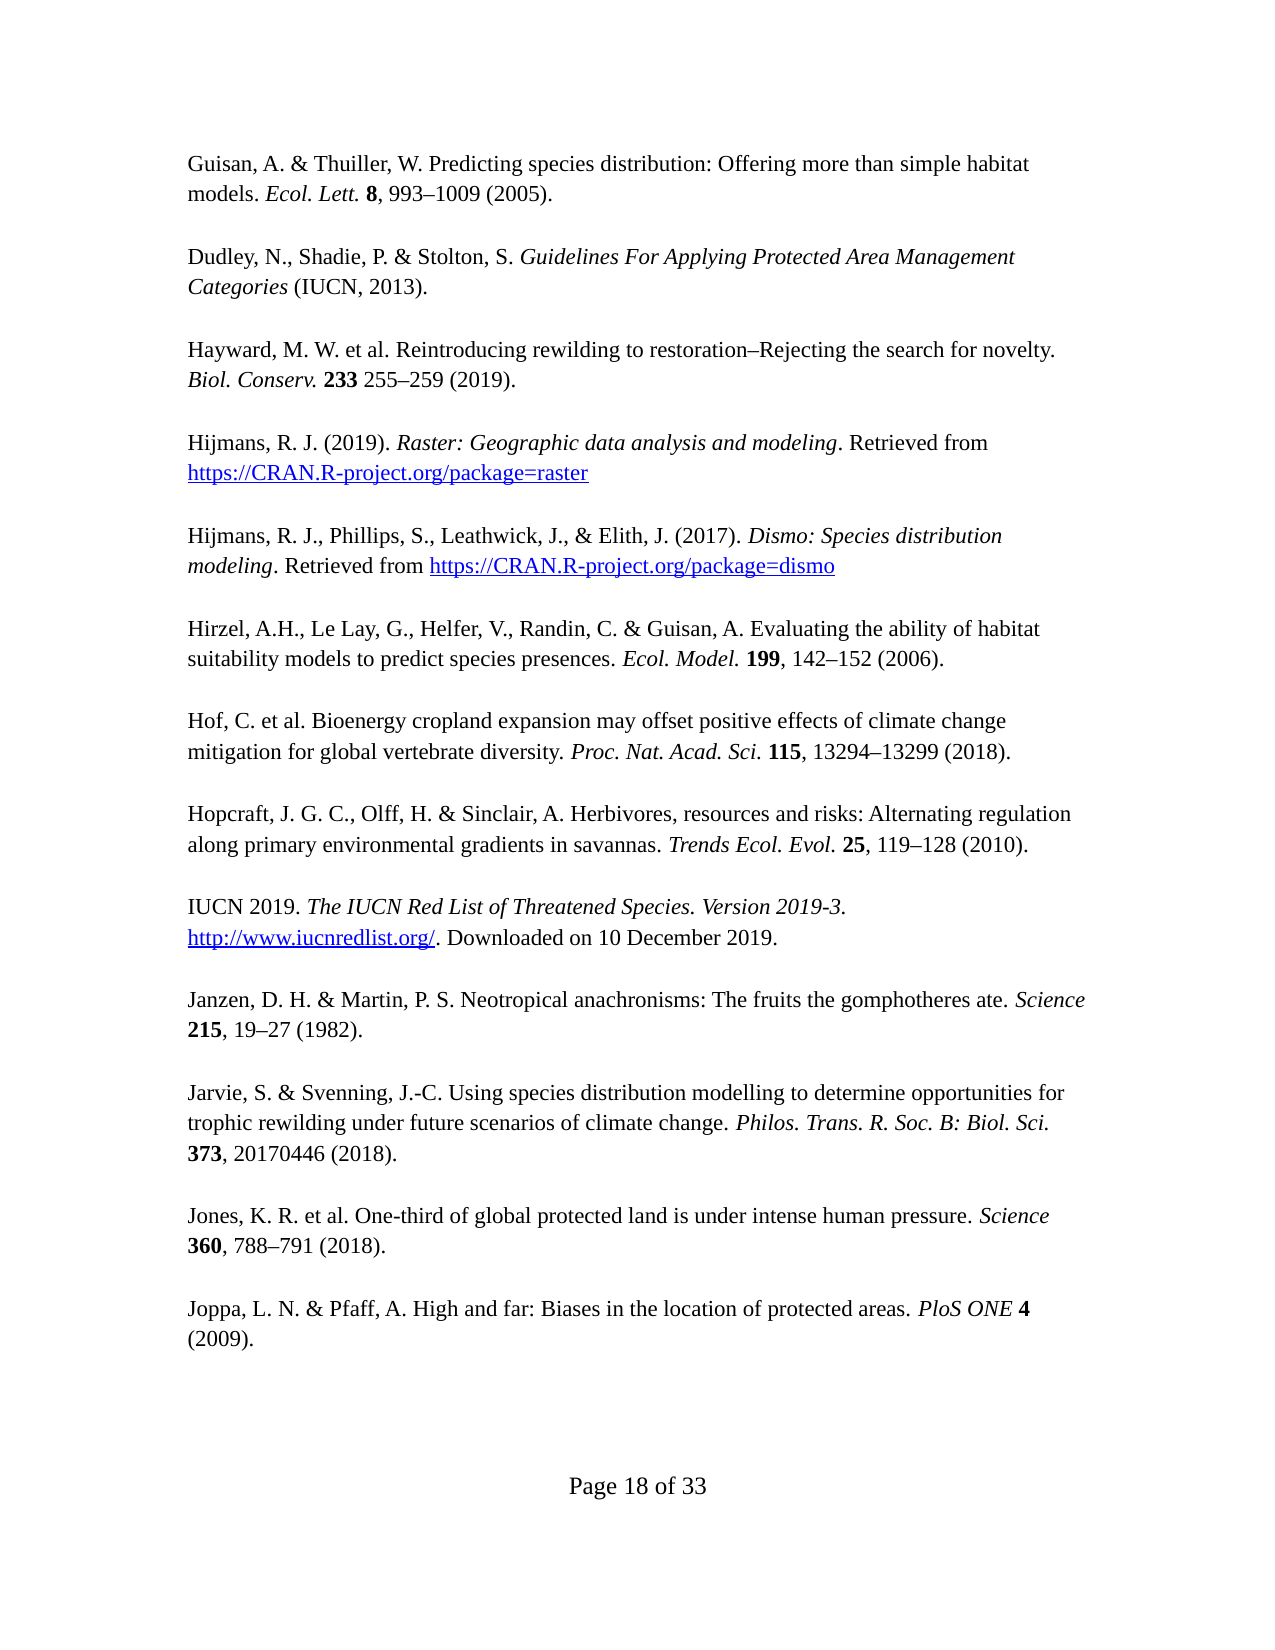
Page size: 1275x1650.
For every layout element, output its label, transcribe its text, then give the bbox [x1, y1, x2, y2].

text IUCN 2019. The IUCN Red List of Threatened Species. Version 2019-3. http://www.iucnredlist.org/. Downloaded on 10 December 2019. [187, 893, 1087, 950]
text Hayward, M. W. et al. Reintroducing rewilding to restoration–Rejecting the search for novelty. Biol. Conserv. 233 255–259 (2019). [187, 336, 1087, 392]
text Hijmans, R. J., Phillips, S., Leathwick, J., & Elith, J. (2017). Dismo: Species distribution modeling. Retrieved from https://CRAN.R-project.org/package=dismo [187, 522, 1087, 578]
text Hijmans, R. J. (2019). Raster: Geographic data analysis and modeling. Retrieved from https://CRAN.R-project.org/package=raster [187, 429, 1087, 485]
text Jarvie, S. & Svenning, J.-C. Using species distribution modelling to determine opportunities for trophic rewilding under future scenarios of climate change. Philos. Trans. R. Soc. B: Biol. Sci. 373, 20170446 (2018). [187, 1079, 1087, 1166]
text Janzen, D. H. & Martin, P. S. Neotropical anachronisms: The fruits the gomphotheres ate. Science 215, 19–27 (1982). [187, 986, 1087, 1043]
text Joppa, L. N. & Pfaff, A. High and far: Biases in the location of protected areas. PloS ONE 4 (2009). [187, 1295, 1087, 1352]
text Dudley, N., Shadie, P. & Stolton, S. Guidelines For Applying Protected Area Management Categories (IUCN, 2013). [187, 243, 1087, 299]
text Hopcraft, J. G. C., Olff, H. & Sinclair, A. Herbivores, resources and risks: Alternating regulation along primary environmental gradients in savannas. Trends Ecol. Evol. 25, 119–128 (2010). [187, 800, 1087, 857]
text Hof, C. et al. Bioenergy cropland expansion may offset positive effects of climate change mitigation for global vertebrate diversity. Proc. Nat. Acad. Sci. 115, 13294–13299 (2018). [187, 707, 1087, 764]
text Guisan, A. & Thuiller, W. Predicting species distribution: Offering more than simple habitat models. Ecol. Lett. 8, 993–1009 (2005). [187, 150, 1087, 207]
text Jones, K. R. et al. One-third of global protected land is under intense human pressure. Science 360, 788–791 (2018). [187, 1202, 1087, 1259]
text Hirzel, A.H., Le Lay, G., Helfer, V., Randin, C. & Guisan, A. Evaluating the ability of habitat suitability models to predict species presences. Ecol. Model. 199, 142–152 (2006). [187, 614, 1087, 671]
